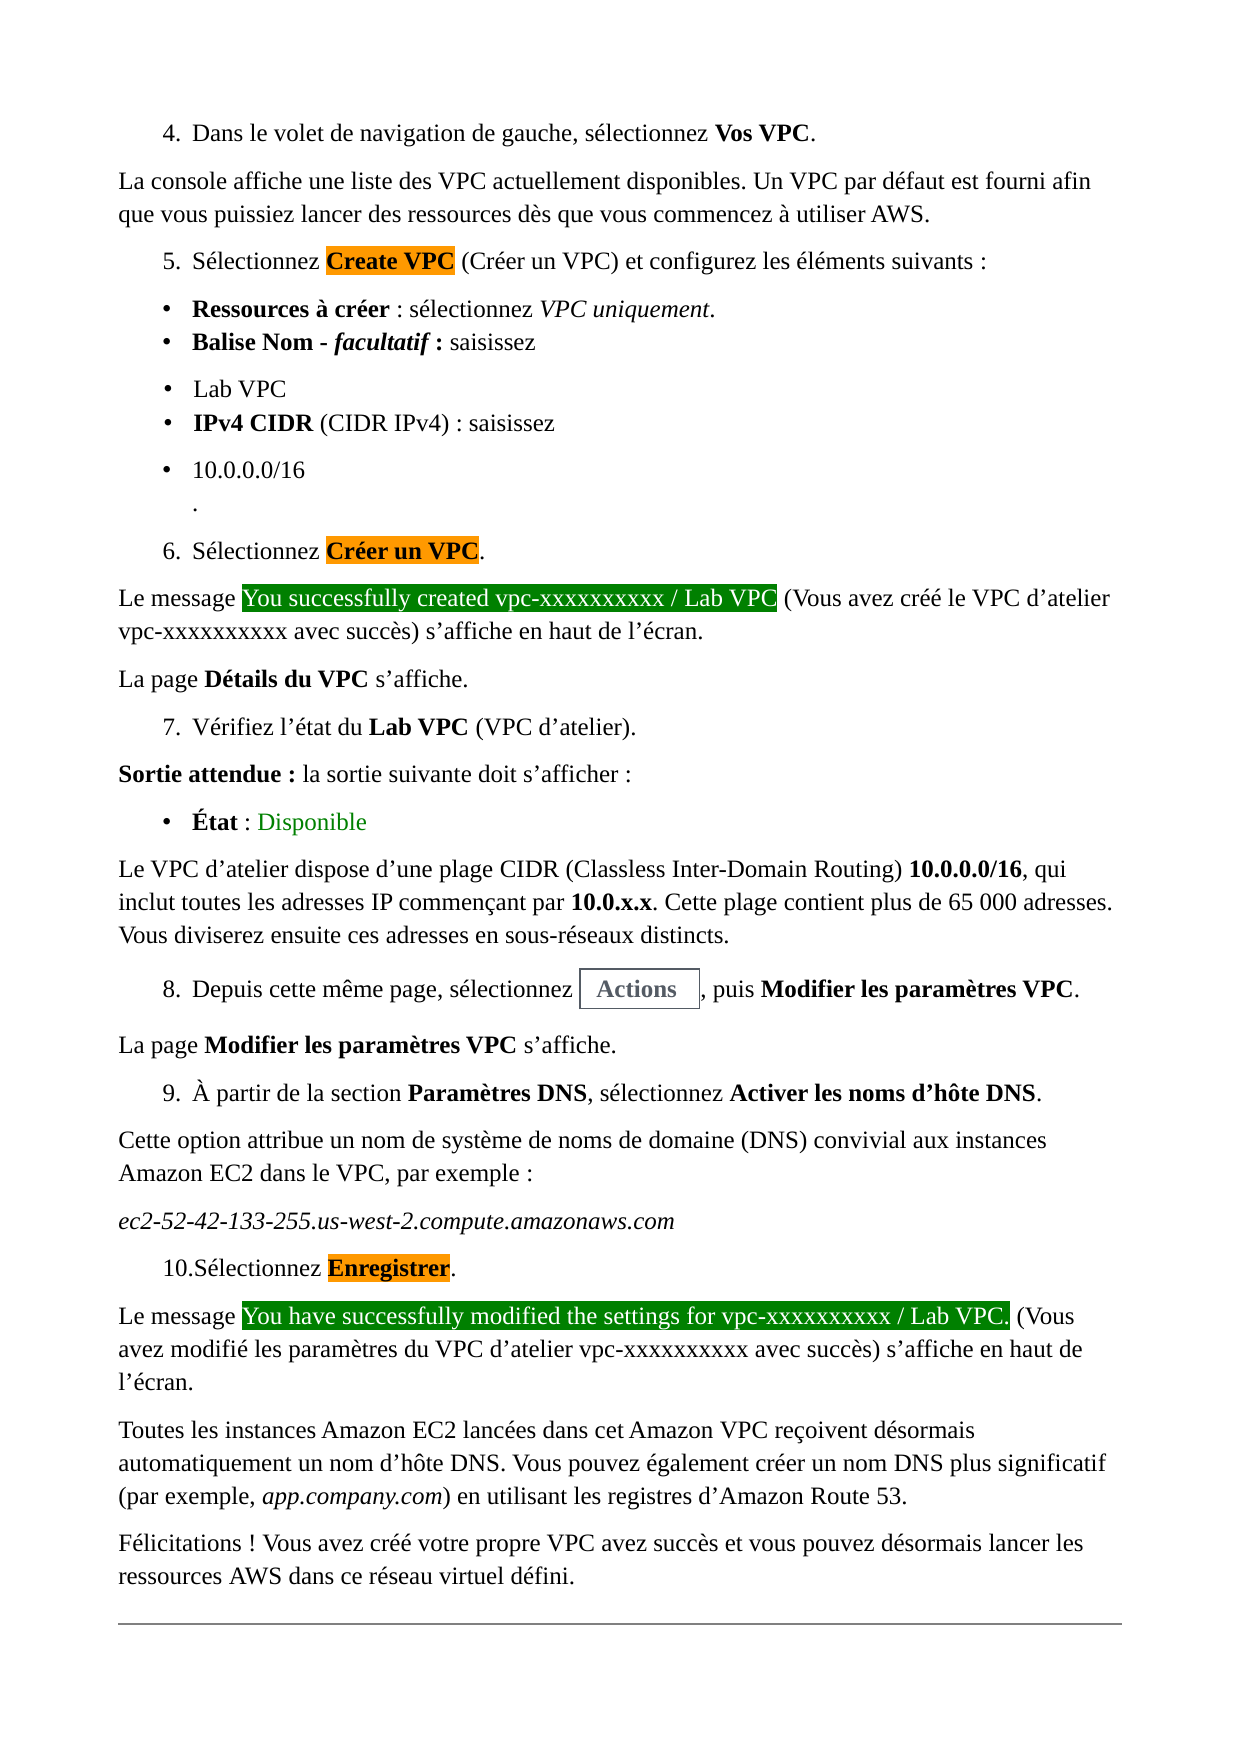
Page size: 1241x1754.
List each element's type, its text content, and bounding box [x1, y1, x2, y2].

text ec2-52-42-133-255.us-west-2.compute.amazonaws.com [118, 1206, 1122, 1235]
text Cette option attribue un nom de système de noms de domaine (DNS) convivial aux instances Amazon EC2 dans le VPC, par exemple : [118, 1125, 1122, 1187]
text Sortie attendue : la sortie suivante doit s’afficher : [118, 759, 1122, 788]
list État : Disponible [162, 807, 1122, 836]
list Actions [581, 970, 699, 1008]
list Depuis cette même page, sélectionnez [162, 968, 579, 1009]
list Sélectionnez Enregistrer. [162, 1253, 1122, 1282]
text La console affiche une liste des VPC actuellement disponibles. Un VPC par défaut est fourni afin que vous puissiez lancer des ressources dès que vous commencez à utiliser AWS. [118, 166, 1122, 227]
text Le message You successfully created vpc-xxxxxxxxxx / Lab VPC (Vous avez créé le VPC d’atelier vpc-xxxxxxxxxx avec succès) s’affiche en haut de l’écran. [118, 583, 1122, 645]
list Balise Nom - facultatif : saisissez [162, 327, 1122, 356]
list Ressources à créer : sélectionnez VPC uniquement. [162, 294, 1122, 323]
list Sélectionnez Créer un VPC. [162, 536, 1122, 564]
list Dans le volet de navigation de gauche, sélectionnez Vos VPC. [162, 118, 1122, 147]
list IPv4 CIDR (CIDR IPv4) : saisissez [164, 408, 1122, 436]
list Vérifiez l’état du Lab VPC (VPC d’atelier). [162, 712, 1122, 740]
text Félicitations ! Vous avez créé votre propre VPC avez succès et vous pouvez désormais lancer les ressources AWS dans ce réseau virtuel défini. [118, 1528, 1122, 1590]
text Toutes les instances Amazon EC2 lancées dans cet Amazon VPC reçoivent désormais automatiquement un nom d’hôte DNS. Vous pouvez également créer un nom DNS plus significatif (par exemple, app.company.com) en utilisant les registres d’Amazon Route 53. [118, 1415, 1122, 1509]
list À partir de la section Paramètres DNS, sélectionnez Activer les noms d’hôte DNS. [162, 1078, 1122, 1106]
list . [162, 488, 1122, 517]
text La page Modifier les paramètres VPC s’affiche. [118, 1030, 1122, 1059]
text Le message You have successfully modified the settings for vpc-xxxxxxxxxx / Lab VPC. (Vous avez modifié les paramètres du VPC d’atelier vpc-xxxxxxxxxx avec succès) s’affiche en haut de l’écran. [118, 1301, 1122, 1396]
text Le VPC d’atelier dispose d’une plage CIDR (Classless Inter-Domain Routing) 10.0.0.0/16, qui inclut toutes les adresses IP commençant par 10.0.x.x. Cette plage contient plus de 65 000 adresses. Vous diviserez ensuite ces adresses en sous-réseaux distincts. [118, 854, 1122, 949]
list Sélectionnez Create VPC (Créer un VPC) et configurez les éléments suivants : [162, 246, 1122, 275]
list , puis Modifier les paramètres VPC. [700, 968, 1122, 1009]
list 10.0.0.0/16 [162, 455, 1122, 484]
text La page Détails du VPC s’affiche. [118, 664, 1122, 693]
list Lab VPC [164, 374, 1122, 403]
